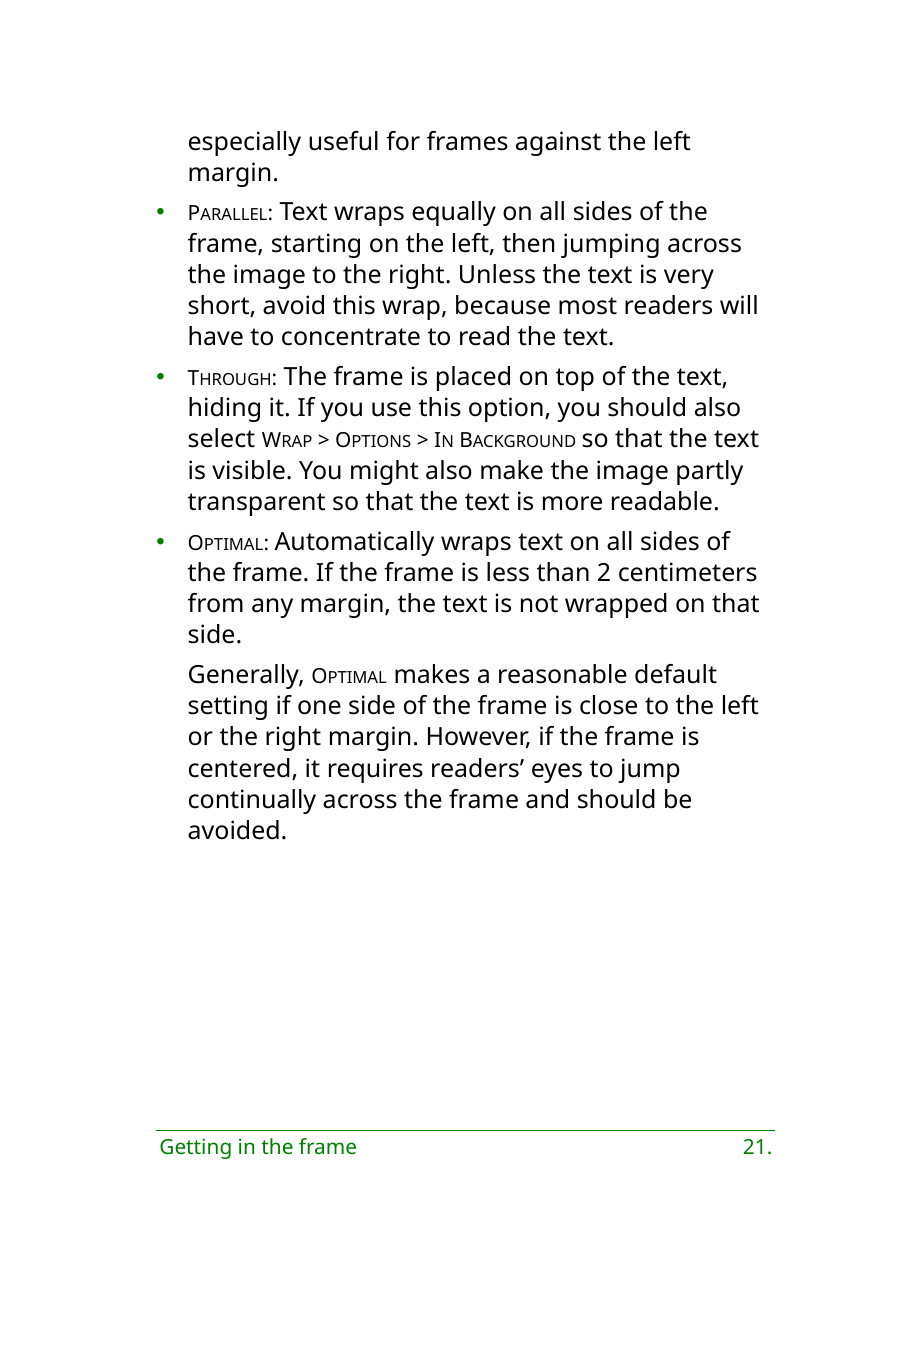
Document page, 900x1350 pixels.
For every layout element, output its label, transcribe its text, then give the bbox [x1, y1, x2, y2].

list Through: The frame is placed on top of the text, hiding it. If you use this option, you should also select Wrap > Options > In Background so that the text is visible. You might also make the image partly transparent so that the text is more readable. [156, 360, 775, 517]
text Generally, Optimal makes a reasonable default setting if one side of the frame is close to the left or the right margin. However, if the frame is centered, it requires readers’ eyes to jump continually across the frame and should be avoided. [187, 658, 775, 846]
list especially useful for frames against the left margin. [156, 125, 775, 187]
list Optimal: Automatically wraps text on all sides of the frame. If the frame is less than 2 centimeters from any margin, the text is not wrapped on that side. [156, 525, 775, 650]
list Parallel: Text wraps equally on all sides of the frame, starting on the left, then jumping across the image to the right. Unless the text is very short, avoid this wrap, because most readers will have to concentrate to read the text. [156, 196, 775, 352]
